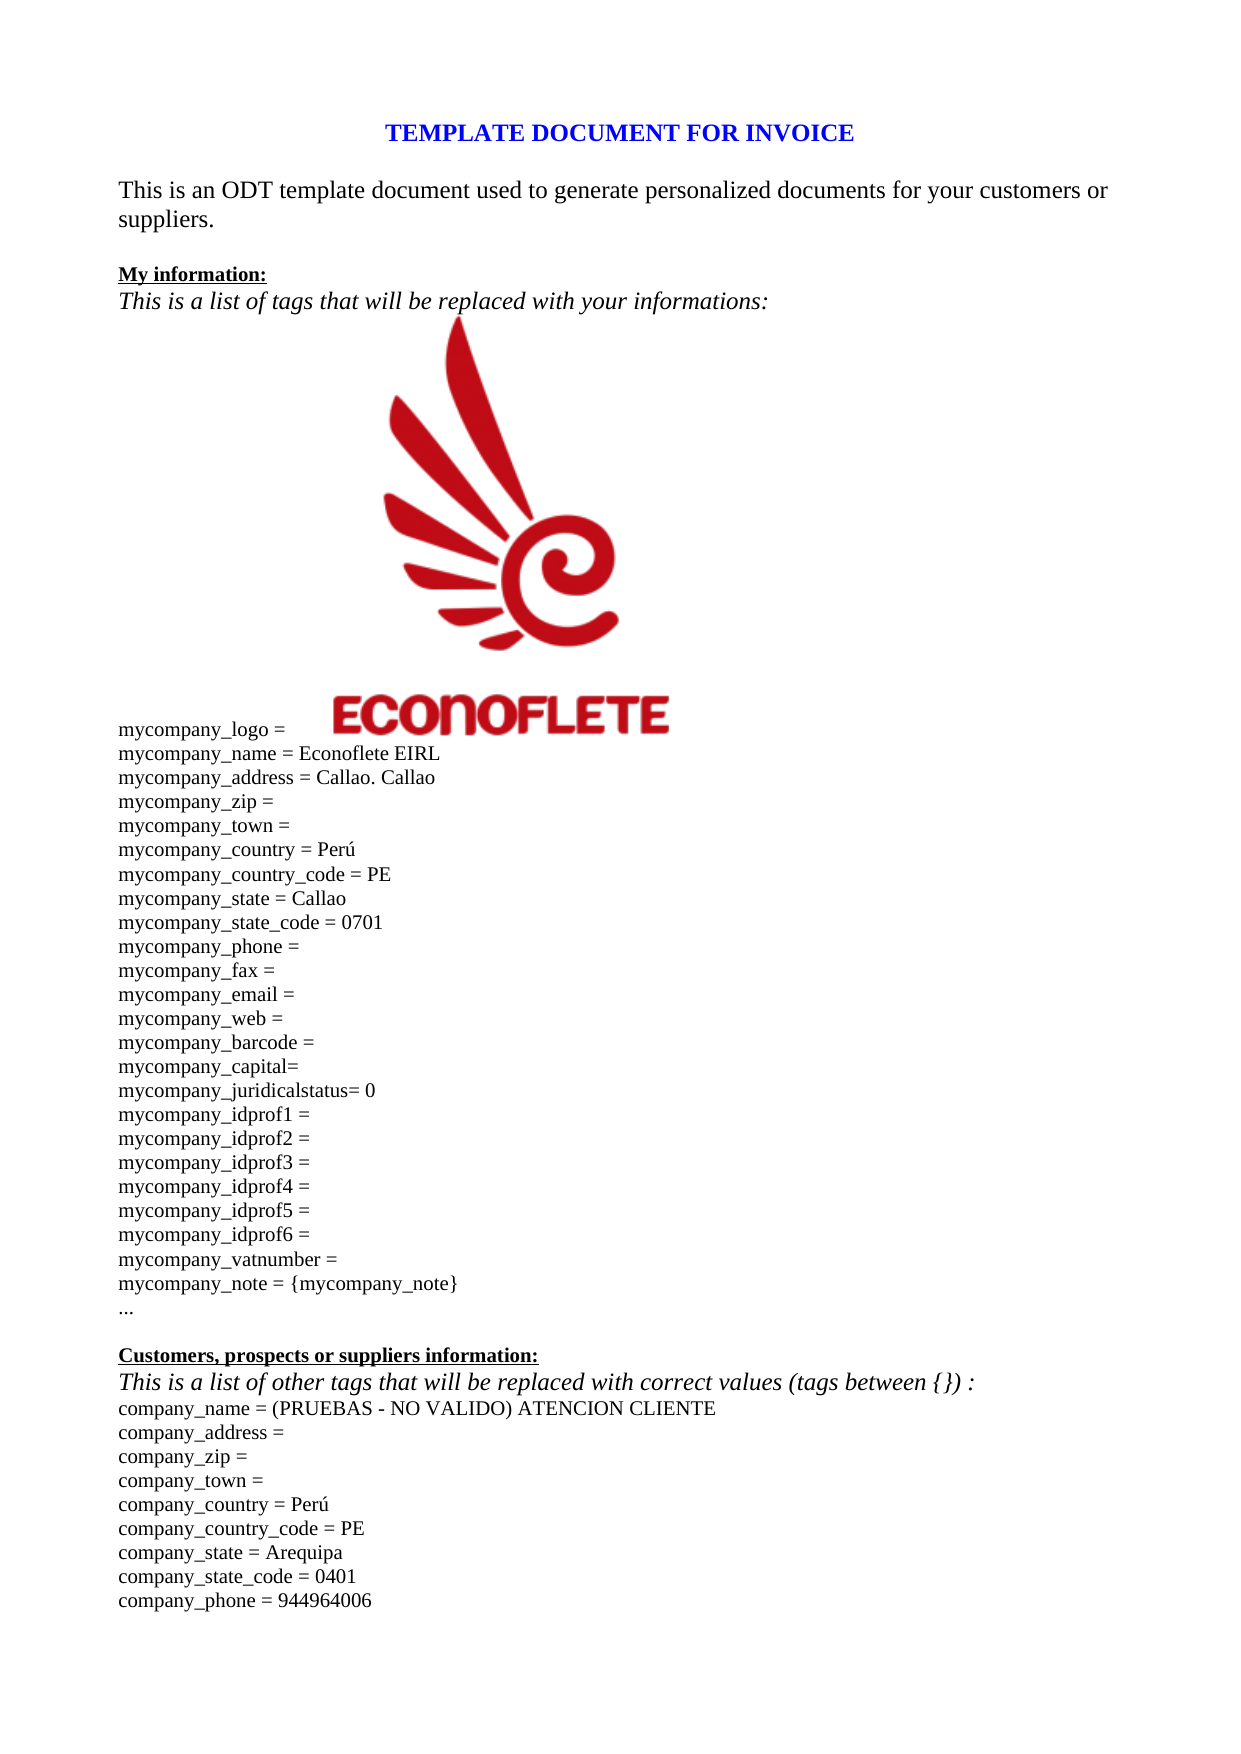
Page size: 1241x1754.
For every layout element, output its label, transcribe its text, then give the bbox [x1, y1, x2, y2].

text This is a list of other tags that will be replaced with correct values (tags between {}) : [118, 1367, 1122, 1396]
text mycompany_idprof1 = [118, 1102, 1122, 1126]
text company_address = [118, 1419, 1122, 1444]
picture [290, 314, 713, 737]
text mycompany_idprof2 = [118, 1126, 1122, 1150]
text ... [118, 1294, 1122, 1319]
text mycompany_idprof5 = [118, 1198, 1122, 1222]
text Customers, prospects or suppliers information: [118, 1343, 1122, 1367]
text mycompany_idprof3 = [118, 1150, 1122, 1174]
text company_country = Perú [118, 1492, 1122, 1516]
text company_state_code = 0401 [118, 1564, 1122, 1588]
text company_name = (PRUEBAS - NO VALIDO) ATENCION CLIENTE [118, 1396, 1122, 1419]
text mycompany_address = Callao. Callao [118, 765, 1122, 789]
text This is a list of tags that will be replaced with your informations: [118, 286, 1122, 315]
text mycompany_town = [118, 813, 1122, 837]
text mycompany_juridicalstatus= 0 [118, 1078, 1122, 1102]
text mycompany_state = Callao [118, 886, 1122, 909]
text mycompany_vatnumber = [118, 1246, 1122, 1271]
text company_state = Arequipa [118, 1540, 1122, 1564]
text mycompany_idprof4 = [118, 1174, 1122, 1198]
text mycompany_country_code = PE [118, 861, 1122, 886]
text company_zip = [118, 1444, 1122, 1468]
text company_country_code = PE [118, 1516, 1122, 1540]
text mycompany_capital= [118, 1054, 1122, 1078]
text mycompany_fax = [118, 958, 1122, 982]
text mycompany_email = [118, 982, 1122, 1006]
text mycompany_barcode = [118, 1030, 1122, 1054]
text mycompany_logo = [118, 315, 1122, 741]
text mycompany_web = [118, 1006, 1122, 1030]
text mycompany_note = {mycompany_note} [118, 1271, 1122, 1294]
text mycompany_idprof6 = [118, 1222, 1122, 1246]
text mycompany_phone = [118, 934, 1122, 958]
text mycompany_name = Econoflete EIRL [118, 741, 1122, 765]
text mycompany_zip = [118, 789, 1122, 813]
text mycompany_country = Perú [118, 837, 1122, 861]
text My information: [118, 262, 1122, 286]
text company_town = [118, 1468, 1122, 1492]
text mycompany_state_code = 0701 [118, 909, 1122, 934]
text TEMPLATE DOCUMENT FOR INVOICE [118, 118, 1122, 147]
text This is an ODT template document used to generate personalized documents for your customers or suppliers. [118, 176, 1122, 233]
text company_phone = 944964006 [118, 1588, 1122, 1612]
